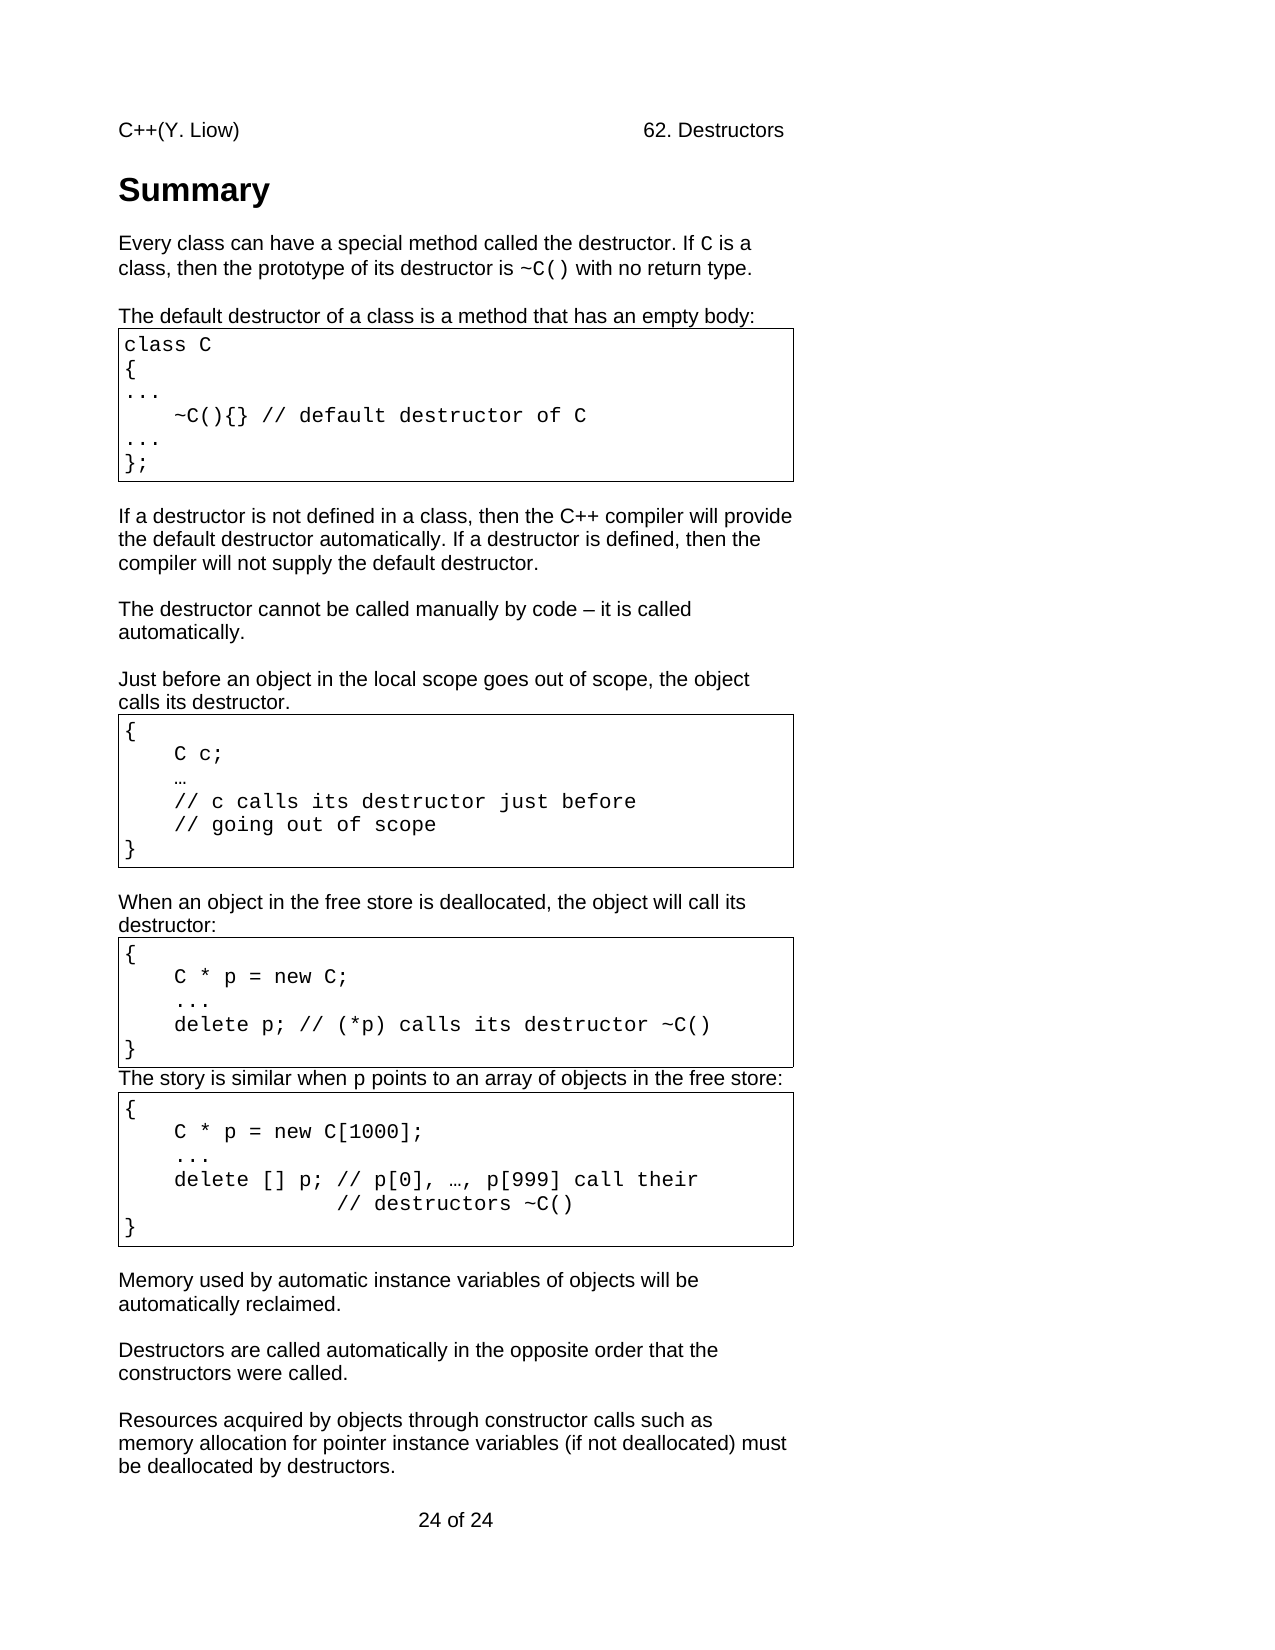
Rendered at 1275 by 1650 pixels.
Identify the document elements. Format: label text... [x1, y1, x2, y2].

text Every class can have a special method called the destructor. If C is a class, then the prototype of its destructor is ~C() with no return type. [118, 231, 793, 282]
table_header { C * p = new C; ... delete p; // (*p) calls its destructor ~C() } [119, 938, 793, 1067]
text The default destructor of a class is a method that has an empty body: [118, 305, 793, 328]
table_header { C * p = new C[1000]; ... delete [] p; // p[0], …, p[999] call their // destructors ~C() } [119, 1093, 793, 1246]
text The destructor cannot be called manually by code – it is called automatically. [118, 598, 793, 644]
text When an object in the free store is deallocated, the object will call its destructor: [118, 891, 793, 937]
text Summary [118, 171, 793, 208]
text Resources acquired by objects through constructor calls such as memory allocation for pointer instance variables (if not deallocated) must be deallocated by destructors. [118, 1408, 793, 1478]
text If a destructor is not defined in a class, then the C++ compiler will provide the default destructor automatically. If a destructor is defined, then the compiler will not supply the default destructor. [118, 505, 793, 574]
table_header class C { ... ~C(){} // default destructor of C ... }; [119, 329, 793, 481]
text Just before an object in the local scope goes out of scope, the object calls its destructor. [118, 667, 793, 714]
table_header { C c; … // c calls its destructor just before // going out of scope } [119, 715, 793, 867]
text The story is similar when p points to an array of objects in the free store: [118, 1068, 793, 1092]
text Destructors are called automatically in the opposite order that the constructors were called. [118, 1338, 793, 1385]
text Memory used by automatic instance variables of objects will be automatically reclaimed. [118, 1269, 793, 1315]
